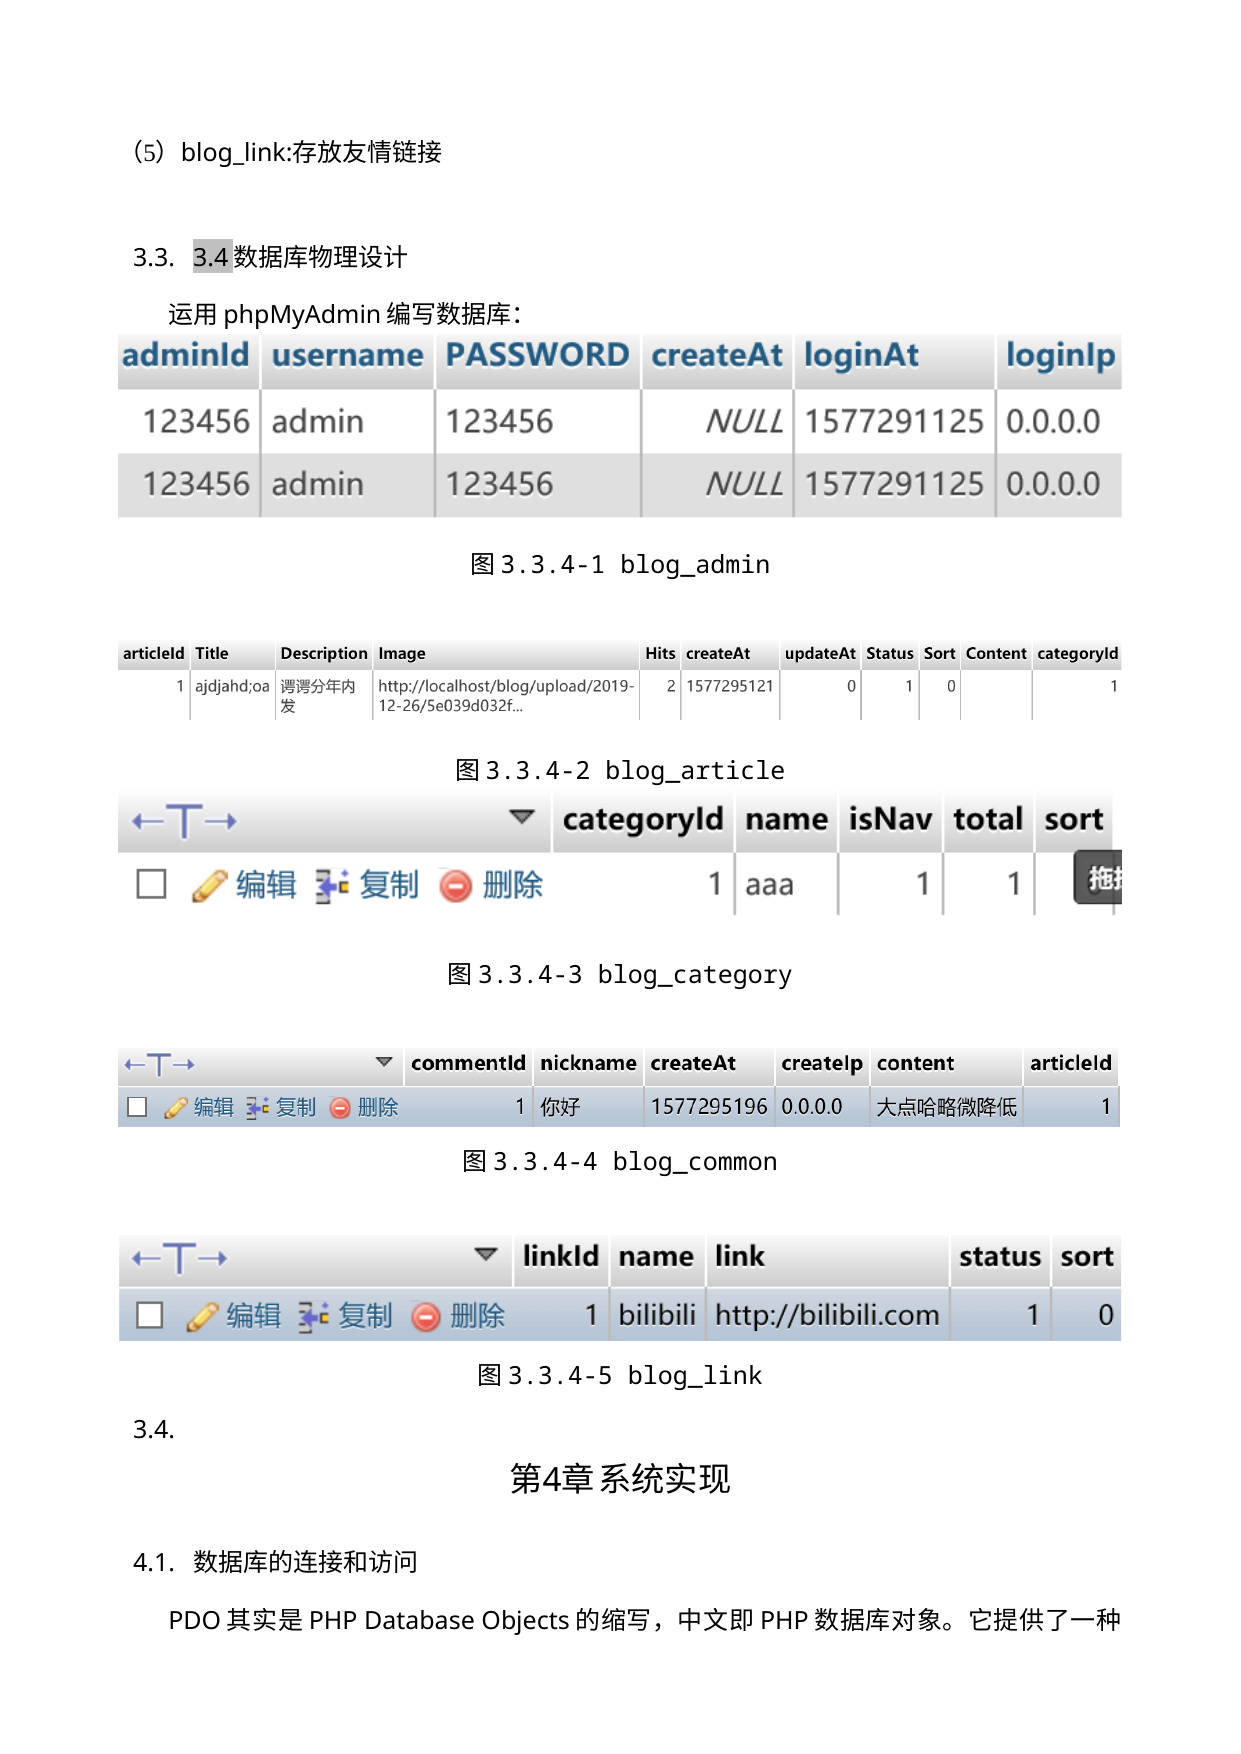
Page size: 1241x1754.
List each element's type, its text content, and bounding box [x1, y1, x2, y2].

text 图3.3.4-5 blog_link [118, 1341, 1122, 1395]
subtitle 数据库的连接和访问 [133, 1543, 1122, 1579]
subtitle 系统实现 [118, 1452, 1122, 1501]
text 运用phpMyAdmin编写数据库： [118, 281, 1122, 334]
text 图3.3.4-2 blog_article [118, 736, 1122, 790]
text 图3.3.4-3 blog_category [118, 941, 1122, 994]
text 图3.3.4-4 blog_common [118, 1127, 1122, 1181]
list blog_link:存放友情链接 [118, 118, 1122, 172]
text 图3.3.4-1 blog_admin [118, 530, 1122, 584]
text PDO其实是PHP Database Objects的缩写，中文即PHP数据库对象。它提供了一种 [118, 1586, 1122, 1641]
subtitle 3.4数据库物理设计 [133, 237, 1122, 273]
